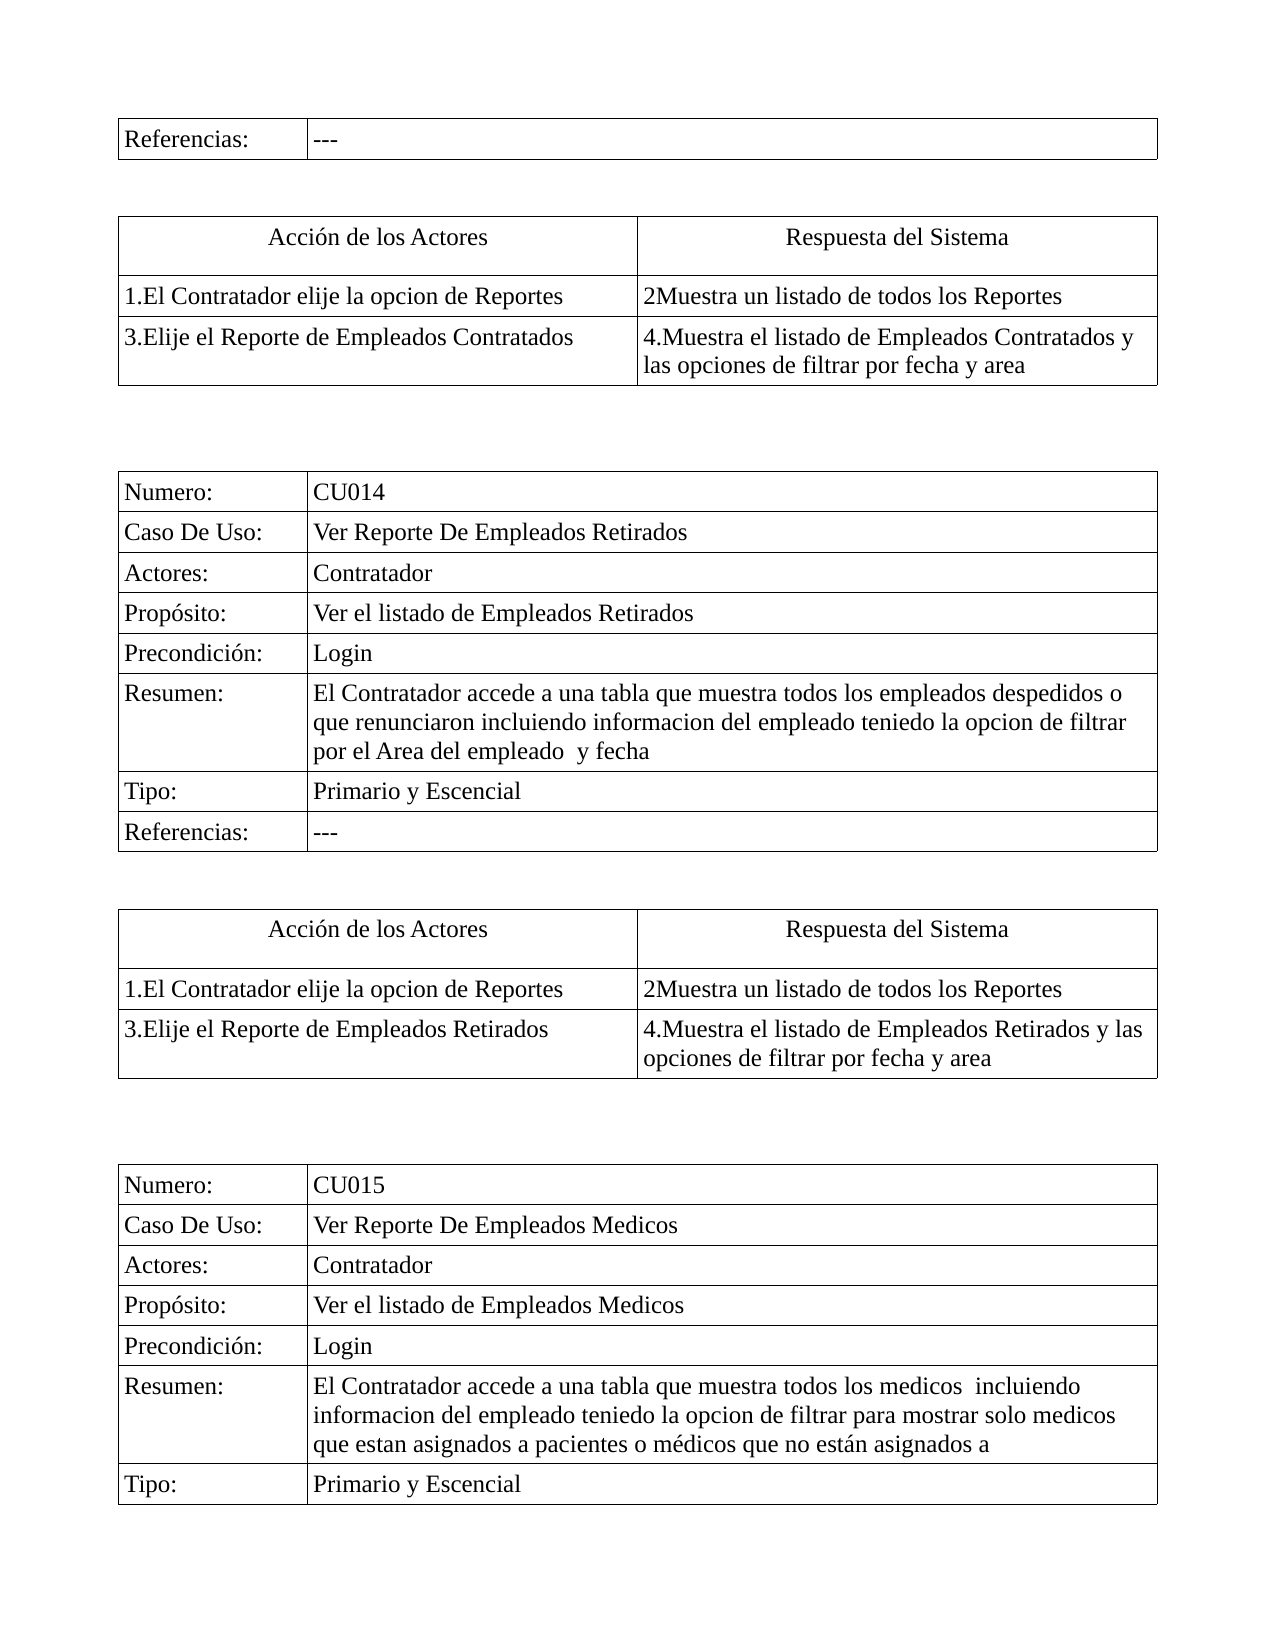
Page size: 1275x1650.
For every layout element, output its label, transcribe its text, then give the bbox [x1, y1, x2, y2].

table_header Numero: [119, 1165, 307, 1204]
table_cell El Contratador accede a una tabla que muestra todos los empleados despedidos o que renunciaron incluiendo informacion del empleado teniedo la opcion de filtrar por el Area del empleado y fecha [308, 674, 1157, 771]
table_header Acción de los Actores [119, 910, 637, 968]
table_cell Ver Reporte De Empleados Medicos [308, 1205, 1157, 1244]
table_cell Precondición: [119, 1326, 307, 1365]
table_cell Resumen: [119, 674, 307, 771]
table_cell Contratador [308, 1246, 1157, 1285]
table_cell 2Muestra un listado de todos los Reportes [638, 276, 1157, 316]
table_cell Login [308, 634, 1157, 673]
table_header Numero: [119, 472, 307, 511]
table_cell Tipo: [119, 772, 307, 811]
table_cell 1.El Contratador elije la opcion de Reportes [119, 276, 637, 316]
table_cell 3.Elije el Reporte de Empleados Retirados [119, 1010, 637, 1077]
table_cell 2Muestra un listado de todos los Reportes [638, 969, 1157, 1008]
table_cell 3.Elije el Reporte de Empleados Contratados [119, 317, 637, 385]
table_cell Propósito: [119, 1286, 307, 1325]
table_cell Primario y Escencial [308, 772, 1157, 811]
table_cell Ver el listado de Empleados Medicos [308, 1286, 1157, 1325]
table_header CU014 [308, 472, 1157, 511]
table_cell Referencias: [119, 119, 307, 158]
table_cell Actores: [119, 553, 307, 592]
table_cell 4.Muestra el listado de Empleados Retirados y las opciones de filtrar por fecha y area [638, 1010, 1157, 1077]
table_cell Ver Reporte De Empleados Retirados [308, 512, 1157, 552]
table_cell Caso De Uso: [119, 1205, 307, 1244]
table_cell Referencias: [119, 812, 307, 851]
table_cell Primario y Escencial [308, 1464, 1157, 1503]
table_cell Login [308, 1326, 1157, 1365]
table_cell Actores: [119, 1246, 307, 1285]
table_cell Contratador [308, 553, 1157, 592]
table_cell Ver el listado de Empleados Retirados [308, 593, 1157, 632]
table_cell Tipo: [119, 1464, 307, 1503]
table_header CU015 [308, 1165, 1157, 1204]
table_cell --- [308, 812, 1157, 851]
table_header Respuesta del Sistema [638, 910, 1157, 968]
table_header Acción de los Actores [119, 217, 637, 275]
table_cell Caso De Uso: [119, 512, 307, 552]
table_cell 4.Muestra el listado de Empleados Contratados y las opciones de filtrar por fecha y area [638, 317, 1157, 385]
table_cell Resumen: [119, 1366, 307, 1463]
table_header Respuesta del Sistema [638, 217, 1157, 275]
table_cell Precondición: [119, 634, 307, 673]
table_cell Propósito: [119, 593, 307, 632]
table_cell 1.El Contratador elije la opcion de Reportes [119, 969, 637, 1008]
table_cell El Contratador accede a una tabla que muestra todos los medicos incluiendo informacion del empleado teniedo la opcion de filtrar para mostrar solo medicos que estan asignados a pacientes o médicos que no están asignados a [308, 1366, 1157, 1463]
table_cell --- [308, 119, 1157, 158]
